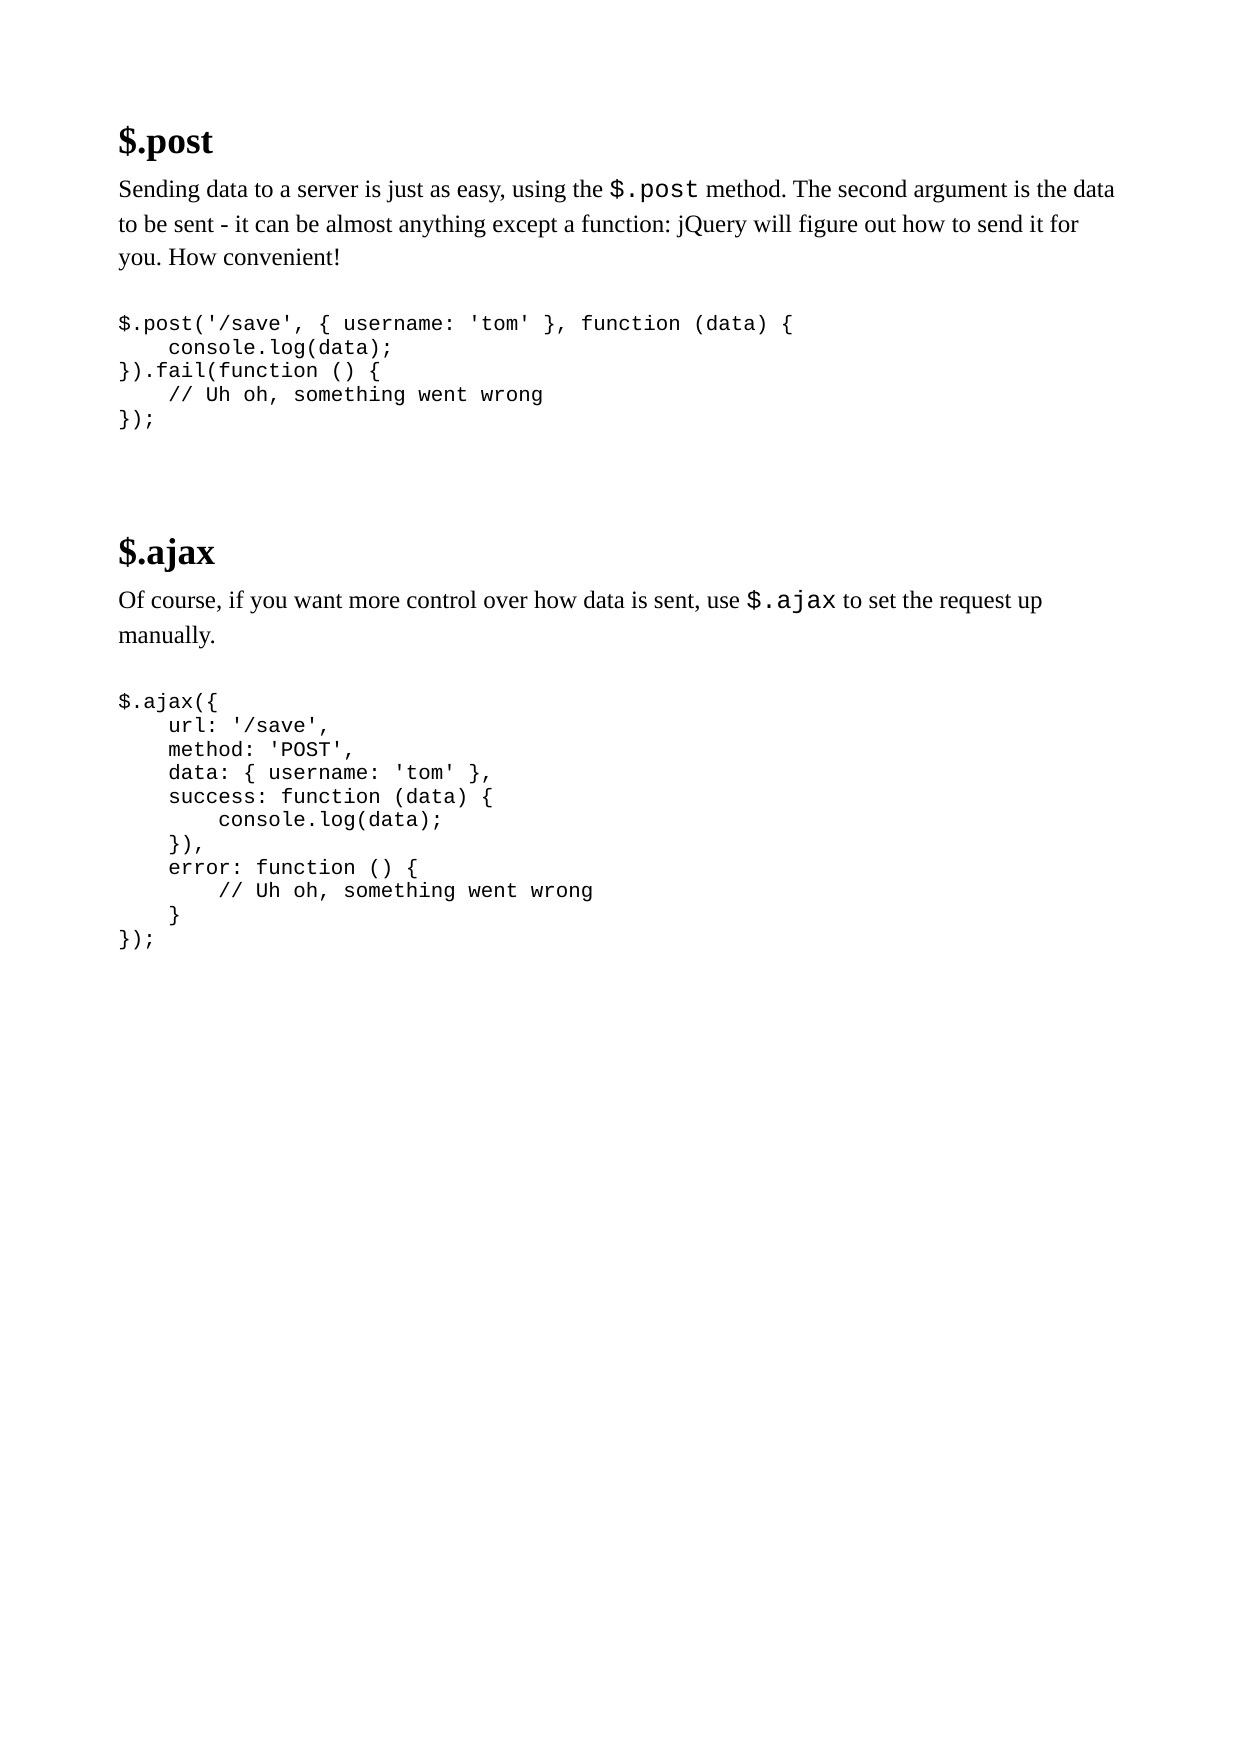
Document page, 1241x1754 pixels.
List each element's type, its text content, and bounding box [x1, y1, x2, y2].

text Of course, if you want more control over how data is sent, use $.ajax to set the request up manually. [118, 585, 1122, 649]
text }); [118, 928, 1122, 951]
text } [118, 904, 1122, 928]
text // Uh oh, something went wrong [118, 384, 1122, 408]
text }), [118, 833, 1122, 857]
text // Uh oh, something went wrong [118, 880, 1122, 904]
text error: function () { [118, 857, 1122, 880]
text $.post('/save', { username: 'tom' }, function (data) { [118, 313, 1122, 337]
text console.log(data); [118, 337, 1122, 360]
text method: 'POST', [118, 738, 1122, 762]
text console.log(data); [118, 809, 1122, 833]
text url: '/save', [118, 715, 1122, 738]
text success: function (data) { [118, 786, 1122, 809]
text $.ajax({ [118, 691, 1122, 715]
subtitle $.ajax [118, 529, 1122, 572]
text Sending data to a server is just as easy, using the $.post method. The second argument is the data to be sent - it can be almost anything except a function: jQuery will figure out how to send it for you. How convenient! [118, 174, 1122, 271]
text }); [118, 408, 1122, 431]
text }).fail(function () { [118, 360, 1122, 384]
subtitle $.post [118, 118, 1122, 161]
text data: { username: 'tom' }, [118, 762, 1122, 786]
